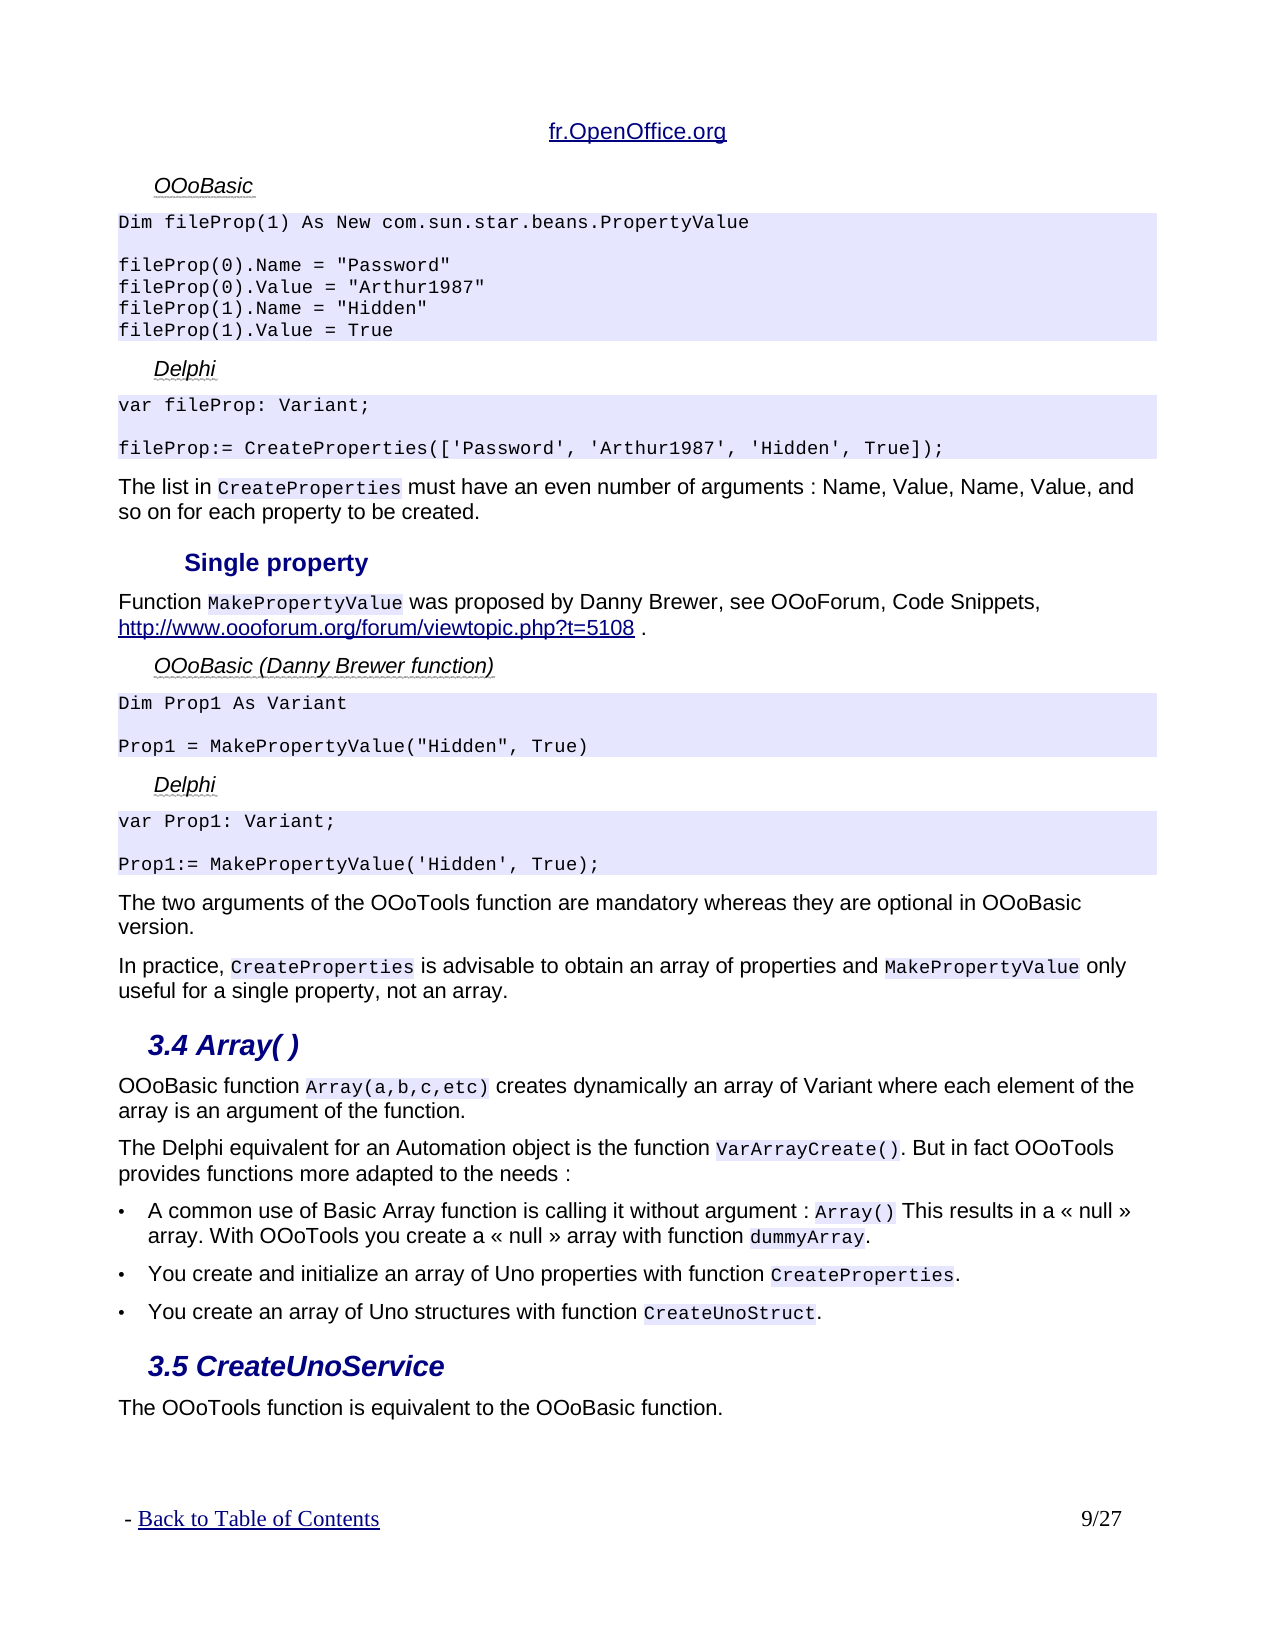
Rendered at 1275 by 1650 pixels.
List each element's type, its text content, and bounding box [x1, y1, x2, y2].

list You create an array of Uno structures with function CreateUnoStruct. [118, 1299, 1157, 1325]
text The list in CreateProperties must have an even number of arguments : Name, Value, Name, Value, and so on for each property to be created. [118, 474, 1157, 524]
text Delphi [153, 356, 1157, 381]
text OOoBasic [153, 174, 1157, 198]
text OOoBasic (Danny Brewer function) [153, 654, 1157, 678]
text Delphi [153, 772, 1157, 796]
subtitle Single property [177, 549, 1157, 577]
text fileProp(1).Name = "Hidden" [118, 298, 1157, 320]
text fileProp(1).Value = True [118, 320, 1157, 341]
text Prop1:= MakePropertyValue('Hidden', True); [118, 854, 1157, 875]
text Function MakePropertyValue was proposed by Danny Brewer, see OOoForum, Code Snippets, http://www.oooforum.org/forum/viewtopic.php?t=5108 . [118, 589, 1157, 639]
text fileProp(0).Name = "Password" [118, 256, 1157, 277]
text The two arguments of the OOoTools function are mandatory whereas they are optional in OOoBasic version. [118, 890, 1157, 939]
list A common use of Basic Array function is calling it without argument : Array() This results in a « null » array. With OOoTools you create a « null » array with function dummyArray. [118, 1198, 1157, 1249]
list You create and initialize an array of Uno properties with function CreateProperties. [118, 1262, 1157, 1287]
subtitle Array( ) [148, 1028, 1157, 1061]
text OOoBasic function Array(a,b,c,etc) creates dynamically an array of Variant where each element of the array is an argument of the function. [118, 1073, 1157, 1123]
text Dim Prop1 As Variant [118, 693, 1157, 714]
text In practice, CreateProperties is advisable to obtain an array of properties and MakePropertyValue only useful for a single property, not an array. [118, 953, 1157, 1003]
subtitle CreateUnoService [148, 1350, 1157, 1382]
text var fileProp: Variant; [118, 395, 1157, 417]
text var Prop1: Variant; [118, 811, 1157, 832]
text The Delphi equivalent for an Automation object is the function VarArrayCreate(). But in fact OOoTools provides functions more adapted to the needs : [118, 1136, 1157, 1186]
text Dim fileProp(1) As New com.sun.star.beans.PropertyValue [118, 213, 1157, 234]
text fileProp:= CreateProperties(['Password', 'Arthur1987', 'Hidden', True]); [118, 438, 1157, 459]
text Prop1 = MakePropertyValue("Hidden", True) [118, 736, 1157, 757]
text fileProp(0).Value = "Arthur1987" [118, 277, 1157, 298]
text The OOoTools function is equivalent to the OOoBasic function. [118, 1395, 1157, 1419]
